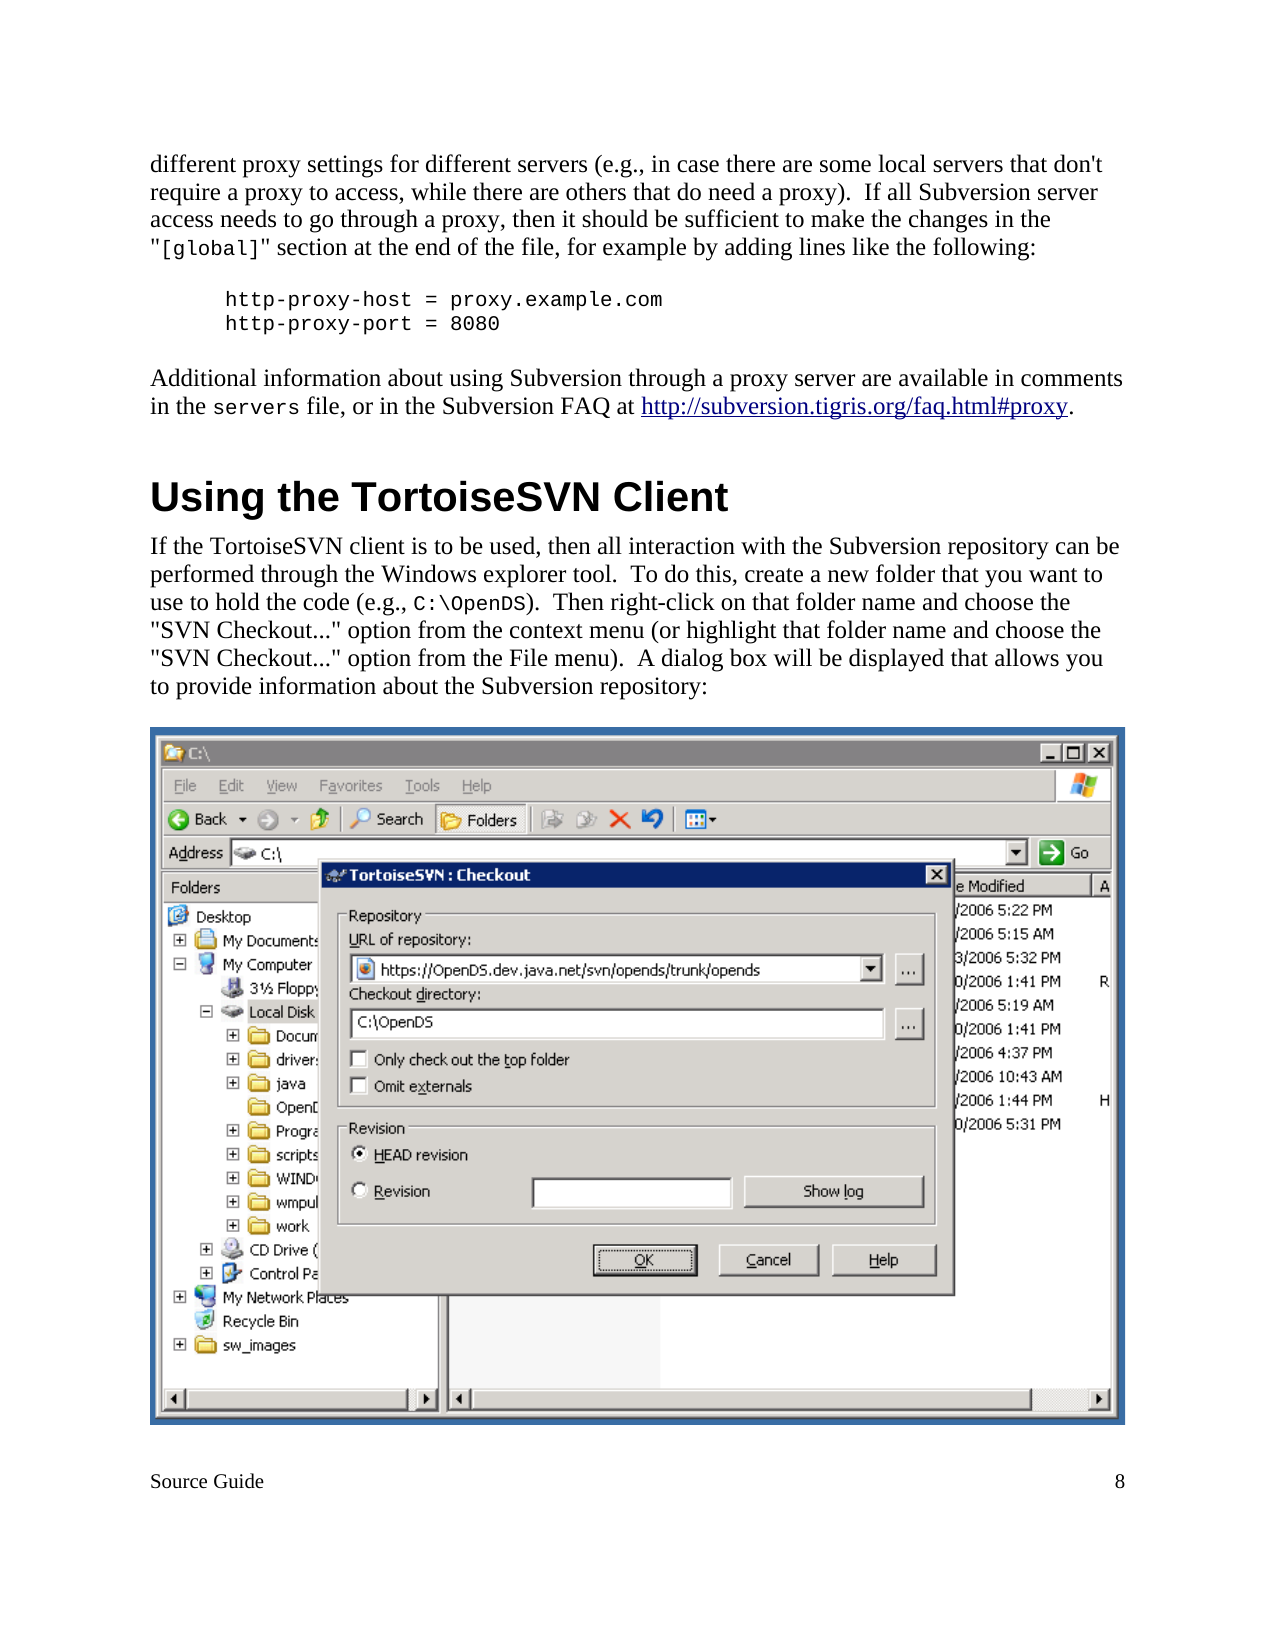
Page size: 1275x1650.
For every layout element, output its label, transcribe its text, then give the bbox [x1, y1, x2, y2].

text http-proxy-port = 8080 [225, 313, 1125, 337]
text http-proxy-host = proxy.example.com [225, 289, 1125, 313]
text If the TortoiseSVN client is to be used, then all interaction with the Subversion repository can be performed through the Windows explorer tool. To do this, create a new folder that you want to use to hold the code (e.g., C:\OpenDS). Then right-click on that folder name and choose the "SVN Checkout..." option from the context menu (or highlight that folder name and choose the "SVN Checkout..." option from the File menu). A dialog box will be displayed that allows you to provide information about the Subversion repository: [150, 532, 1125, 699]
subtitle Using the TortoiseSVN Client [150, 473, 1125, 520]
picture [150, 727, 1125, 1425]
text different proxy settings for different servers (e.g., in case there are some local servers that don't require a proxy to access, while there are others that do need a proxy). If all Subversion server access needs to go through a proxy, then it should be sufficient to make the changes in the "[global]" section at the end of the file, for example by adding lines like the following: [150, 150, 1125, 262]
text Additional information about using Subversion through a proxy server are available in comments in the servers file, or in the Subversion FAQ at http://subversion.tigris.org/faq.html#proxy. [150, 364, 1125, 421]
